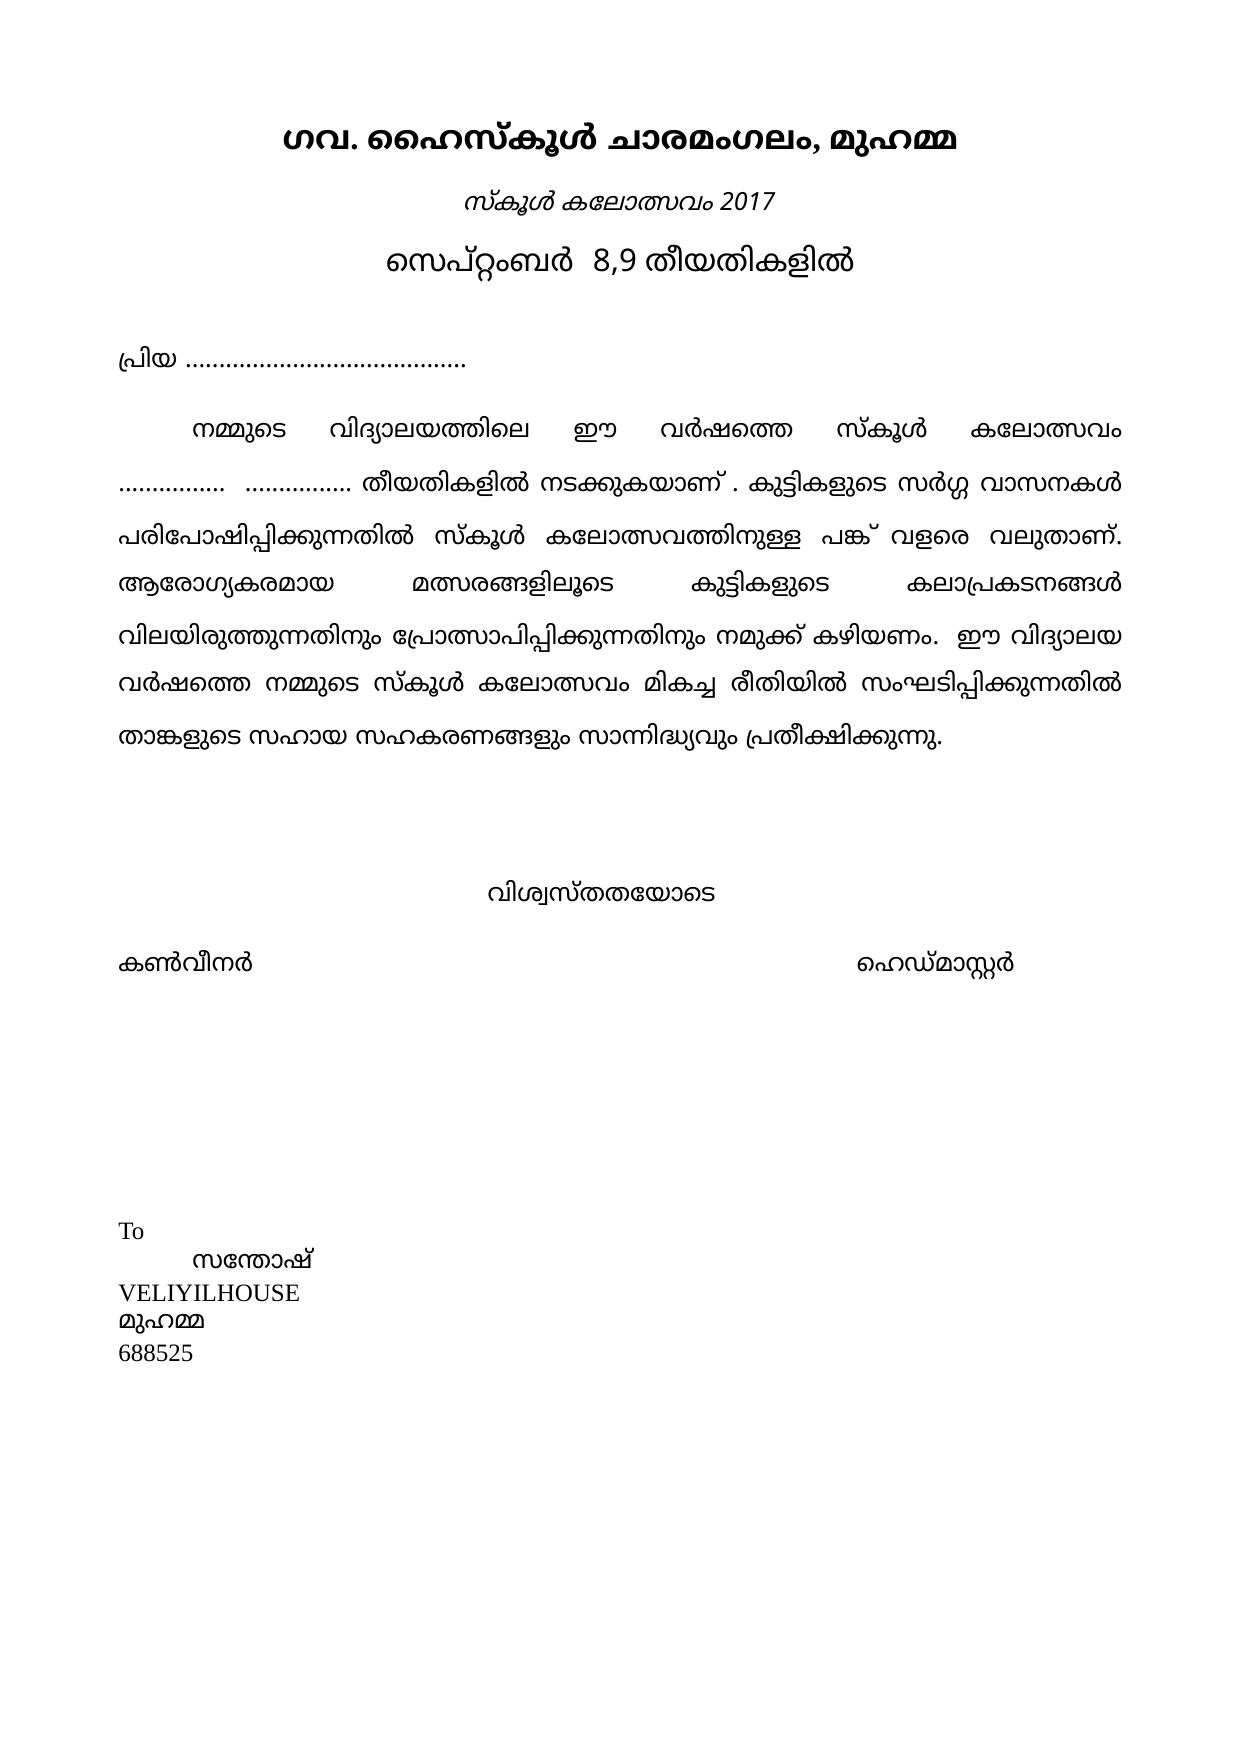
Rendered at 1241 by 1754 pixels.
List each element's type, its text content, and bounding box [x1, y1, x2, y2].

text പ്രിയ .......................................... [118, 341, 1122, 377]
text കണ്‍വീനര്‍ ഹെഡ്‌മാസ്റ്റര്‍ [118, 945, 1122, 981]
text മുഹമ്മ [118, 1307, 1122, 1338]
text ഗവ. ഹൈസ്കൂള്‍ ചാരമംഗലം, മുഹമ്മ [118, 118, 1122, 162]
text സ്കൂള്‍ കലോത്സവം 2017 [118, 184, 1122, 220]
text സന്തോഷ്‌ [118, 1245, 1122, 1278]
text VELIYILHOUSE [118, 1278, 1122, 1307]
text To [118, 1216, 1122, 1245]
text 688525 [118, 1338, 1122, 1367]
text ‌‌ [118, 806, 1122, 840]
text സെപ്റ്റംബര്‍ 8,9 തീയതികളില്‍ [118, 238, 1122, 284]
text വിശ്വസ്തതയോടെ [118, 874, 1122, 911]
text നമ്മുടെ വിദ്യാലയത്തിലെ ഈ വര്‍ഷത്തെ സ്കൂള്‍ കലോത്സവം ................ ................ തീയതികളില്‍ നടക്കുകയാണ് . കുട്ടികളുടെ സര്‍ഗ്ഗ വാസനകള്‍ പരിപോഷിപ്പിക്കുന്നതില്‍ സ്കൂള്‍ കലോത്സവത്തിനുള്ള പങ്ക് വളരെ വലുതാണ്. ആരോഗ്യകരമായ മത്സരങ്ങളിലൂടെ കുട്ടികളുടെ കലാപ്രകടനങ്ങള്‍ വിലയിരുത്തുന്നതിനും പ്രോത്സാപിപ്പിക്കുന്നതിനും നമുക്ക് കഴിയണം. ഈ വിദ്യാലയ വര്‍ഷത്തെ നമ്മുടെ സ്കൂള്‍ കലോത്സവം മികച്ച രീതിയില്‍ സംഘടിപ്പിക്കുന്നതില്‍ താങ്കളുടെ സഹായ സഹകരണങ്ങളും സാന്നിദ്ധ്യവും പ്രതീക്ഷിക്കുന്നു. [118, 411, 1122, 754]
